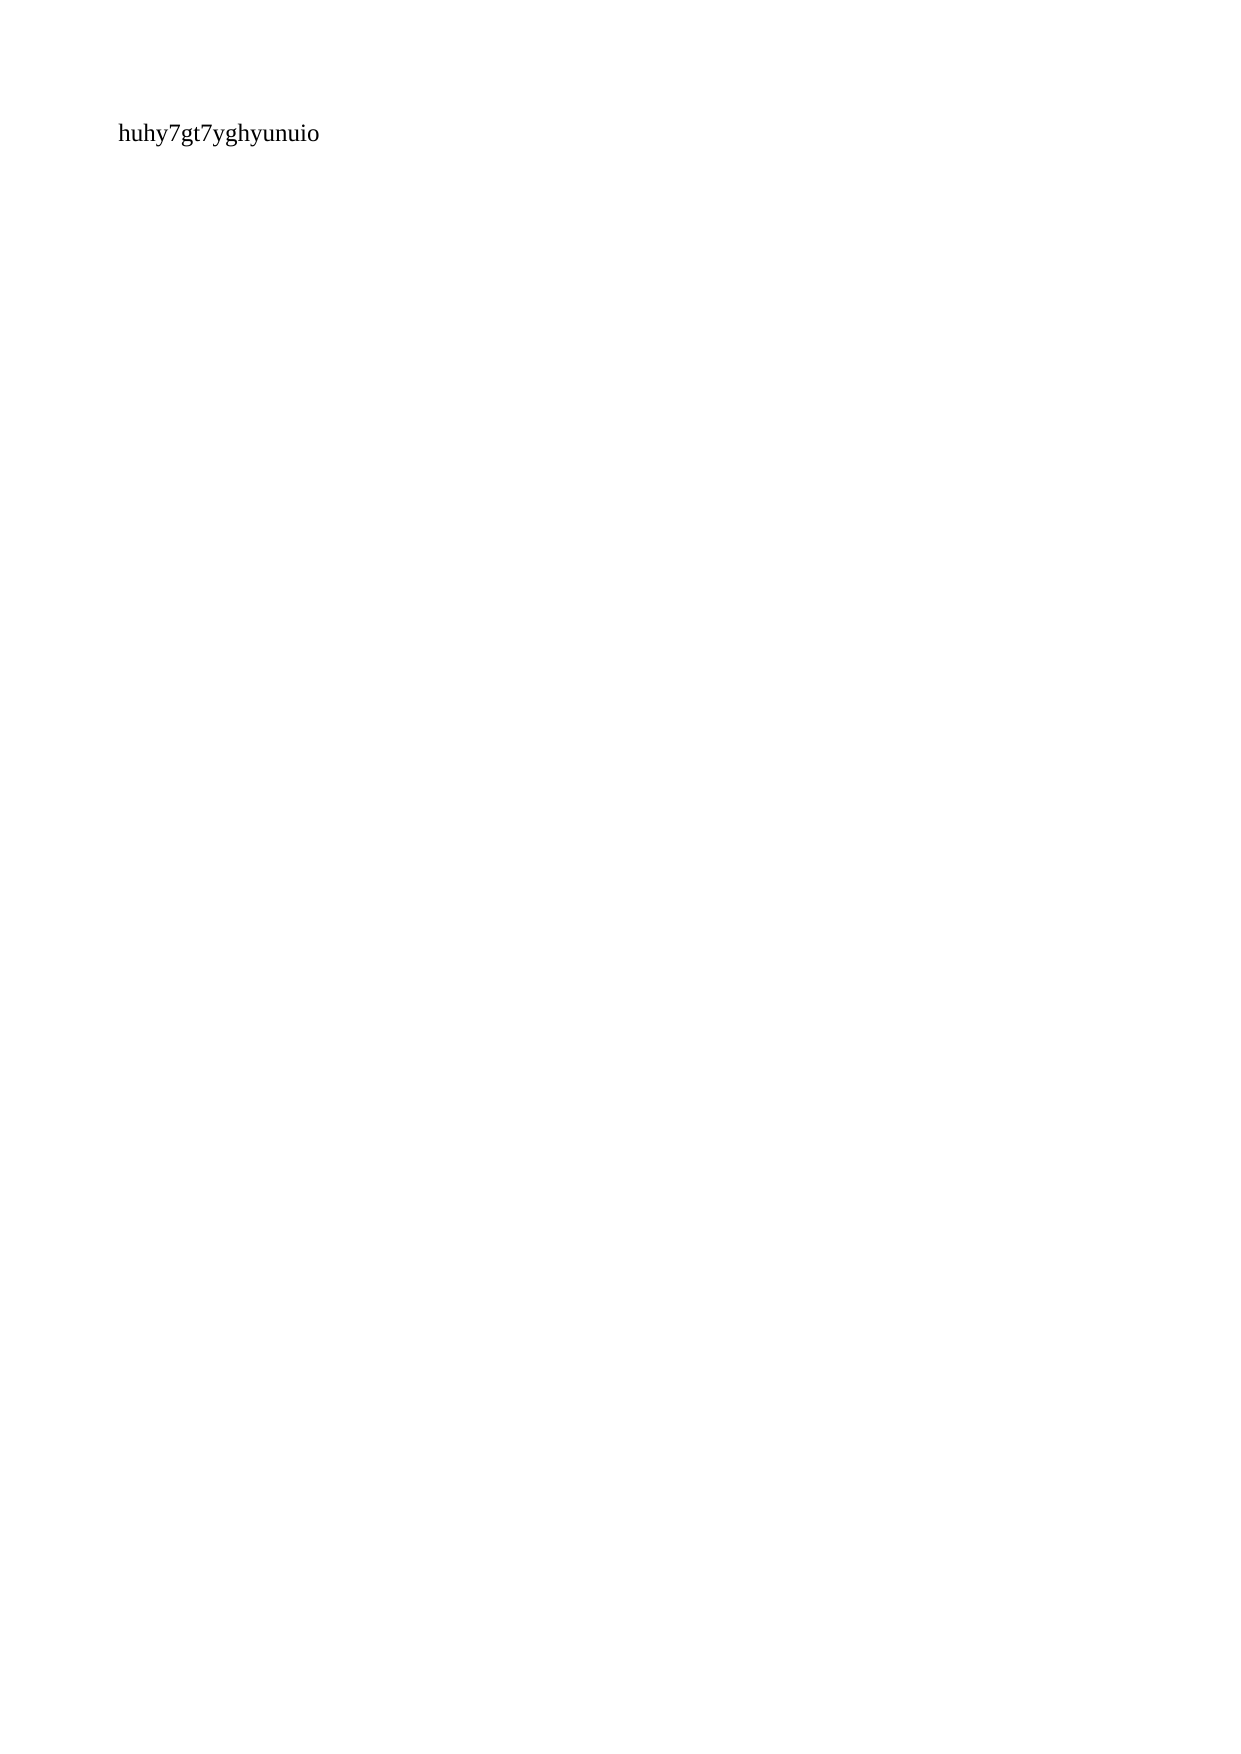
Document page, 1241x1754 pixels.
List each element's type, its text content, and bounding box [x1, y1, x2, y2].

text huhy7gt7yghyunuio [118, 118, 1122, 147]
